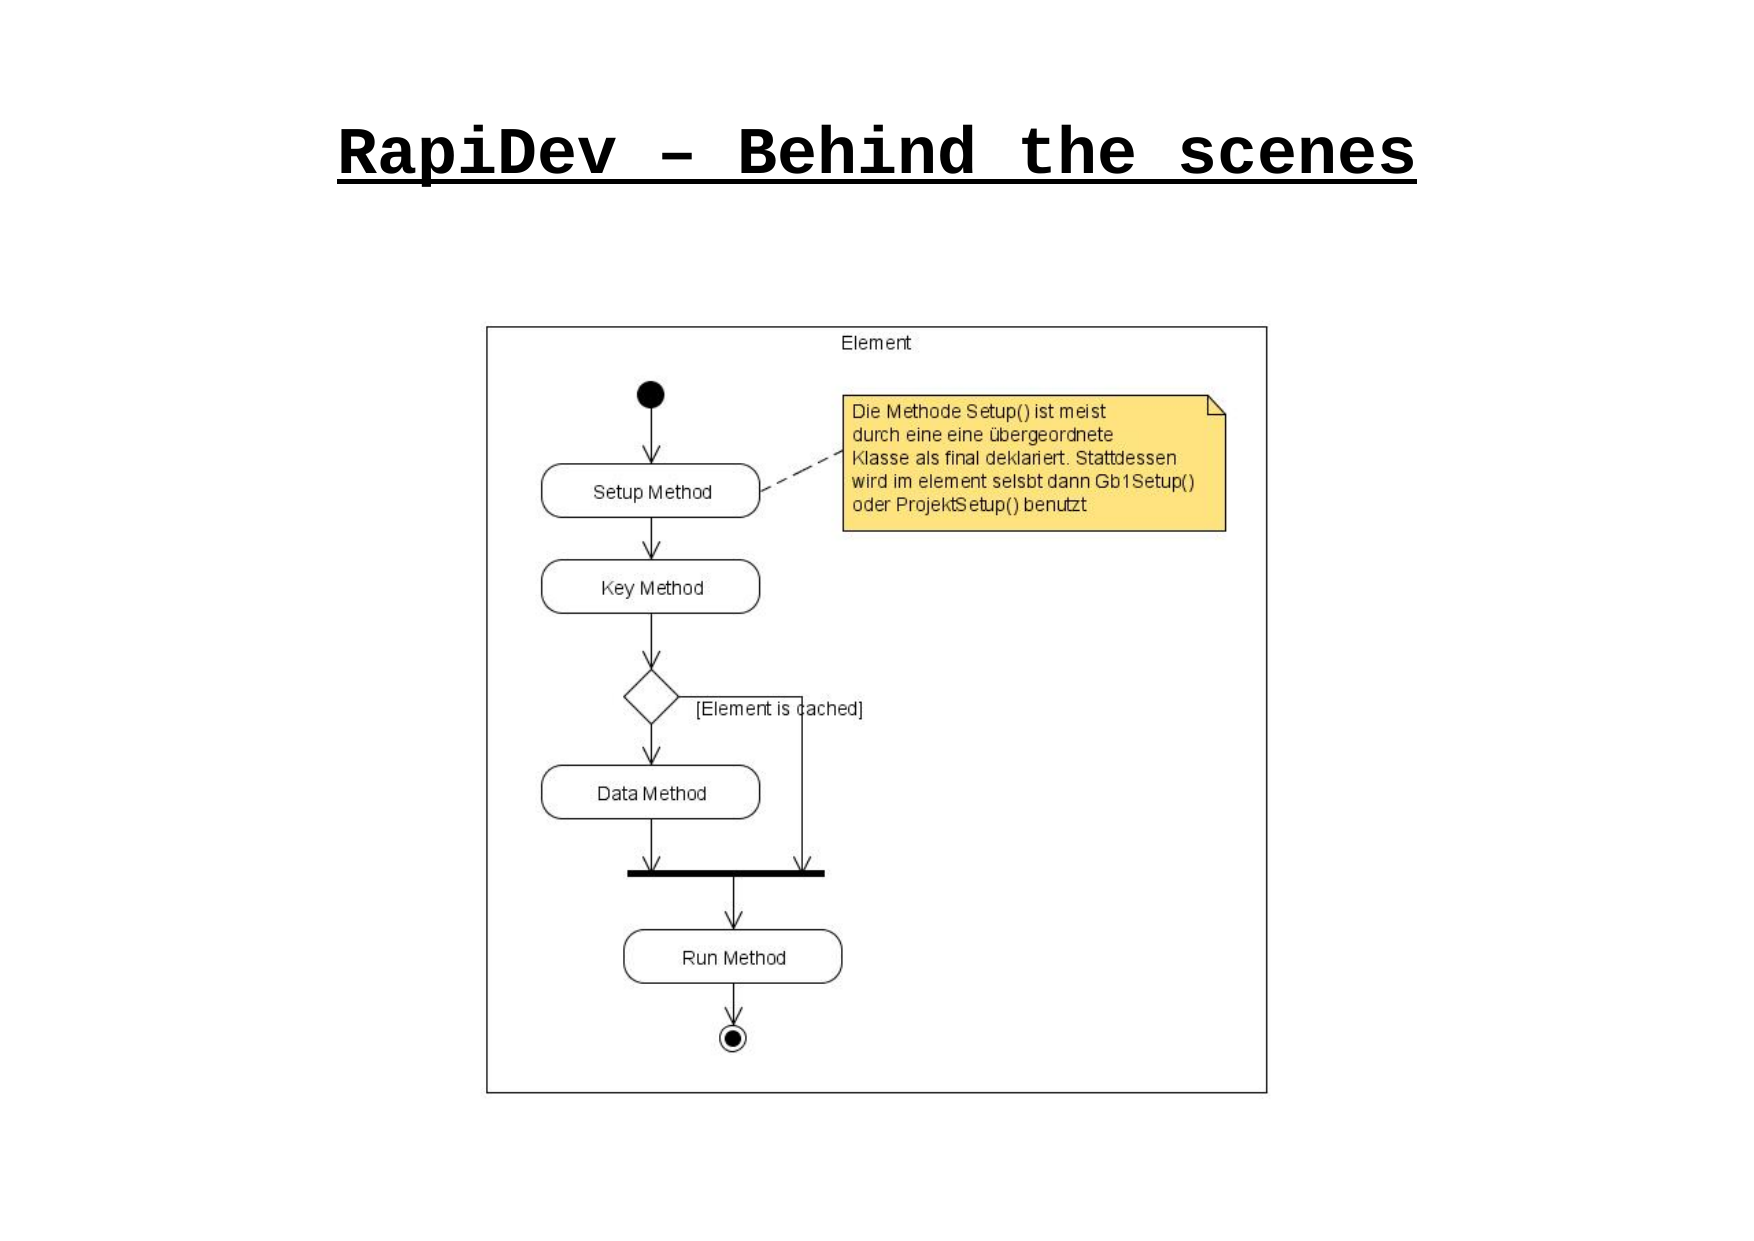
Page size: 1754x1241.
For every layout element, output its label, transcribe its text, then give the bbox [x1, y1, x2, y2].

text RapiDev – Behind the scenes [118, 118, 1636, 194]
picture [459, 299, 1295, 1121]
